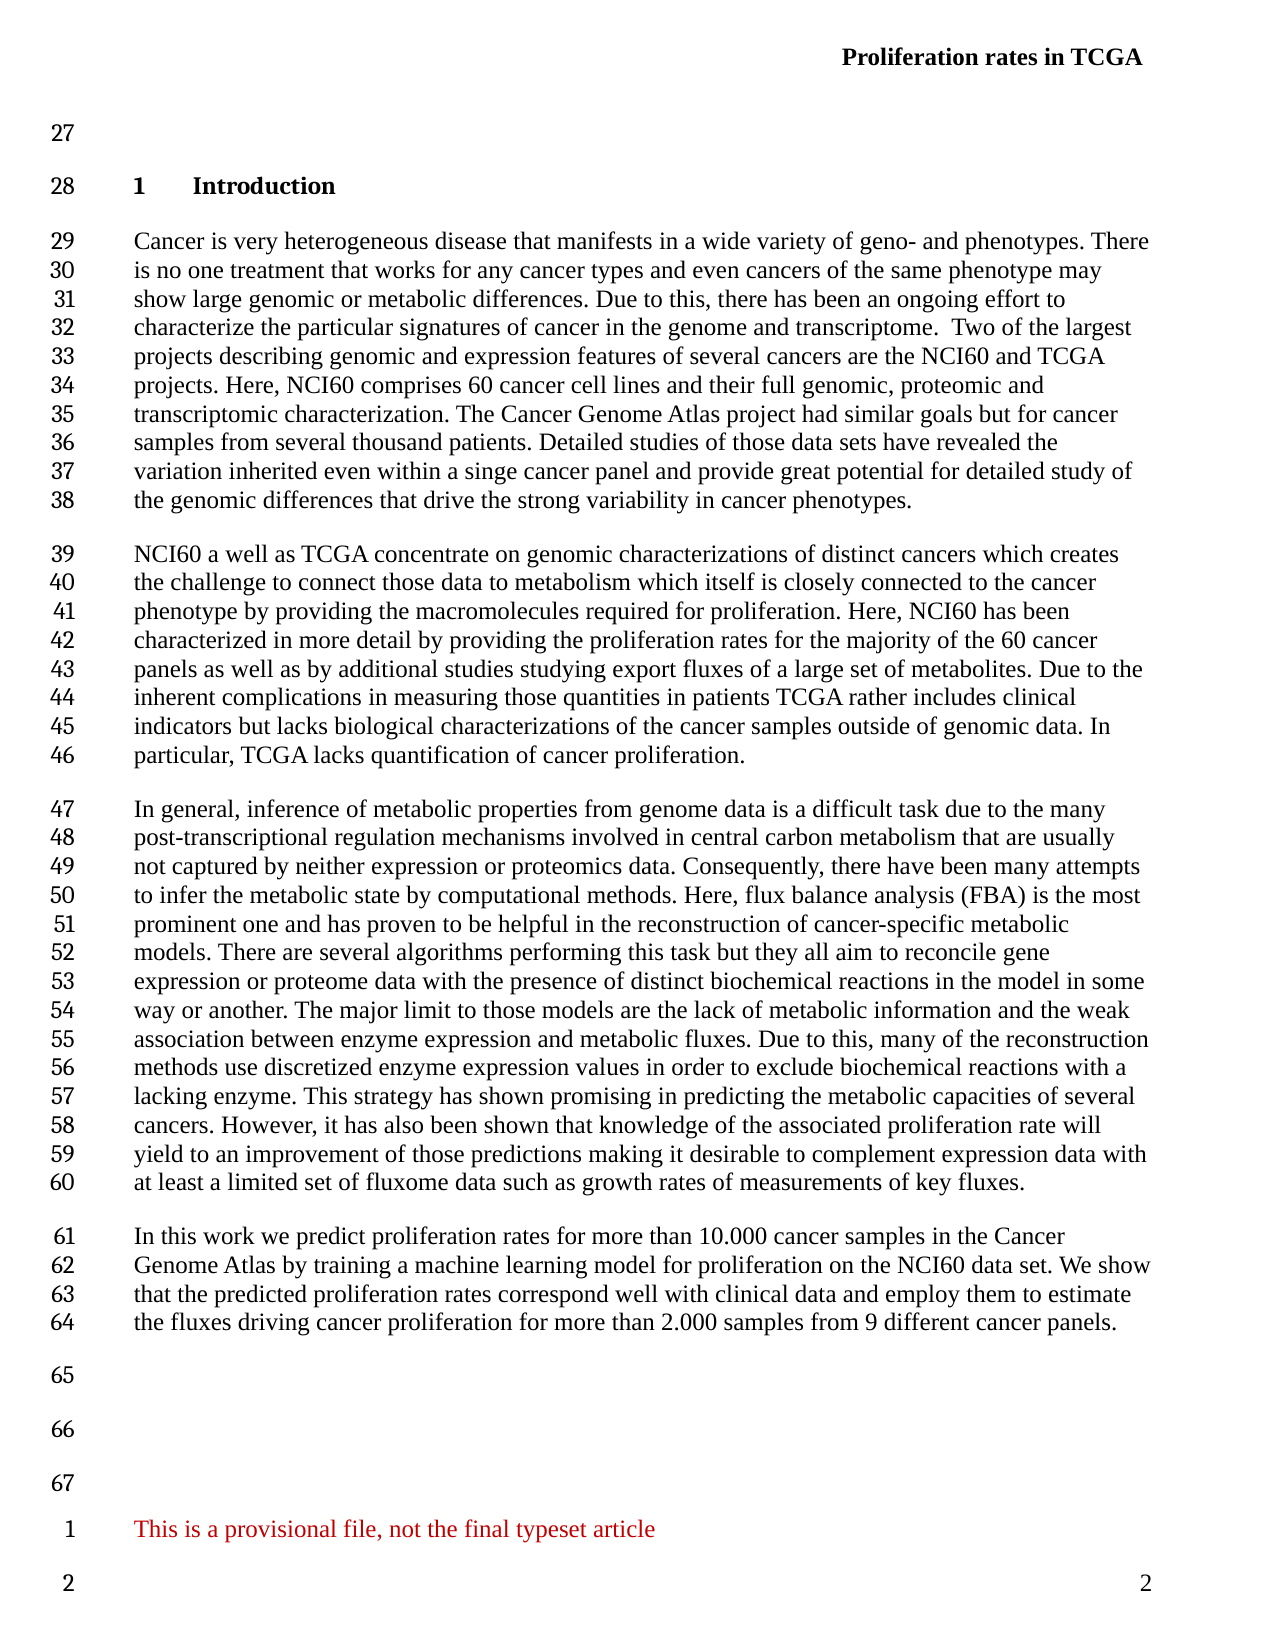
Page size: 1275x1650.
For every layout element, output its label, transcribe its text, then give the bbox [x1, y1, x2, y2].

text NCI60 a well as TCGA concentrate on genomic characterizations of distinct cancers which creates the challenge to connect those data to metabolism which itself is closely connected to the cancer phenotype by providing the macromolecules required for proliferation. Here, NCI60 has been characterized in more detail by providing the proliferation rates for the majority of the 60 cancer panels as well as by additional studies studying export fluxes of a large set of metabolites. Due to the inherent complications in measuring those quantities in patients TCGA rather includes clinical indicators but lacks biological characterizations of the cancer samples outside of genomic data. In particular, TCGA lacks quantification of cancer proliferation. [133, 539, 1152, 769]
text In this work we predict proliferation rates for more than 10.000 cancer samples in the Cancer Genome Atlas by training a machine learning model for proliferation on the NCI60 data set. We show that the predicted proliferation rates correspond well with clinical data and employ them to estimate the fluxes driving cancer proliferation for more than 2.000 samples from 9 different cancer panels. [133, 1221, 1152, 1336]
subtitle Introduction [133, 172, 1152, 201]
text In general, inference of metabolic properties from genome data is a difficult task due to the many post-transcriptional regulation mechanisms involved in central carbon metabolism that are usually not captured by neither expression or proteomics data. Consequently, there have been many attempts to infer the metabolic state by computational methods. Here, flux balance analysis (FBA) is the most prominent one and has proven to be helpful in the reconstruction of cancer-specific metabolic models. There are several algorithms performing this task but they all aim to reconcile gene expression or proteome data with the presence of distinct biochemical reactions in the model in some way or another. The major limit to those models are the lack of metabolic information and the weak association between enzyme expression and metabolic fluxes. Due to this, many of the reconstruction methods use discretized enzyme expression values in order to exclude biochemical reactions with a lacking enzyme. This strategy has shown promising in predicting the metabolic capacities of several cancers. However, it has also been shown that knowledge of the associated proliferation rate will yield to an improvement of those predictions making it desirable to complement expression data with at least a limited set of fluxome data such as growth rates of measurements of key fluxes. [133, 794, 1152, 1196]
text Cancer is very heterogeneous disease that manifests in a wide variety of geno- and phenotypes. There is no one treatment that works for any cancer types and even cancers of the same phenotype may show large genomic or metabolic differences. Due to this, there has been an ongoing effort to characterize the particular signatures of cancer in the genome and transcriptome. Two of the largest projects describing genomic and expression features of several cancers are the NCI60 and TCGA projects. Here, NCI60 comprises 60 cancer cell lines and their full genomic, proteomic and transcriptomic characterization. The Cancer Genome Atlas project had similar goals but for cancer samples from several thousand patients. Detailed studies of those data sets have revealed the variation inherited even within a singe cancer panel and provide great potential for detailed study of the genomic differences that drive the strong variability in cancer phenotypes. [133, 226, 1152, 514]
